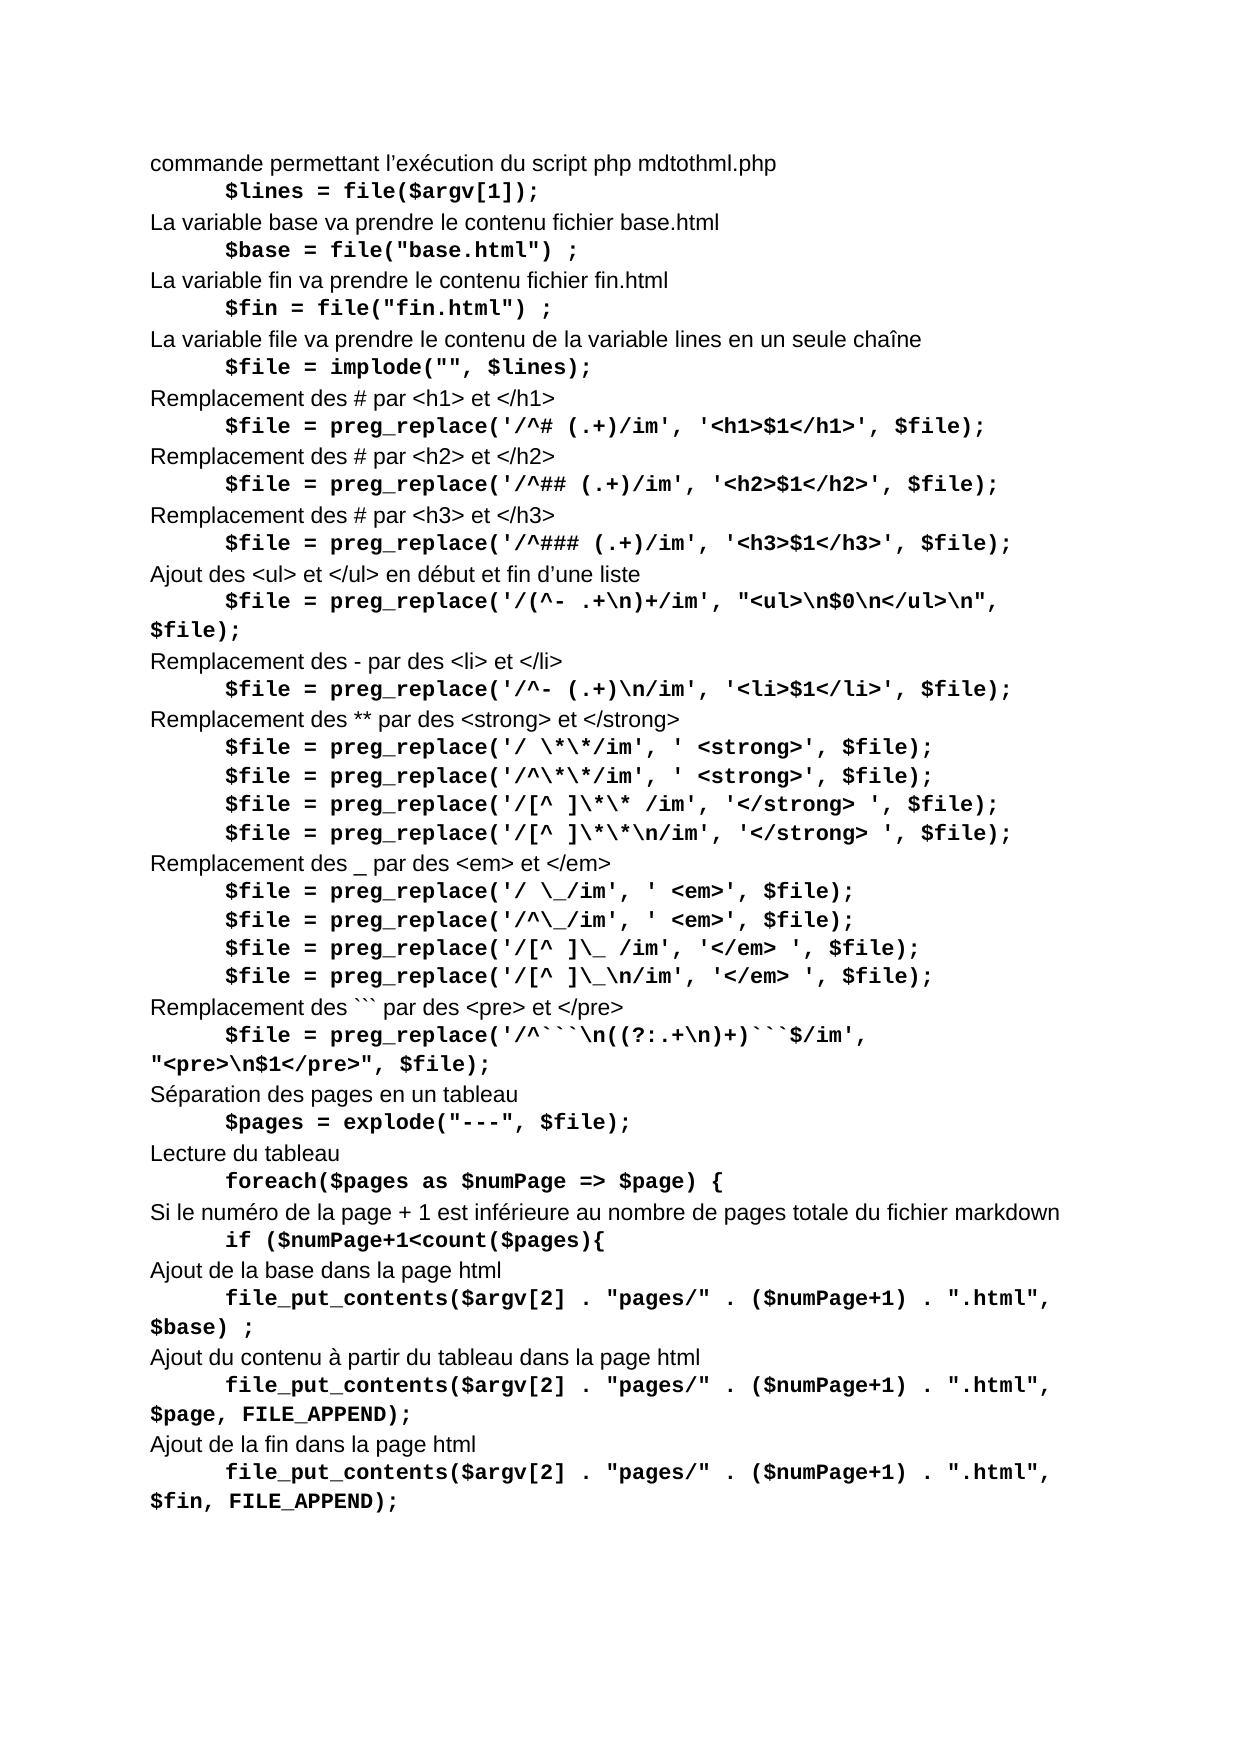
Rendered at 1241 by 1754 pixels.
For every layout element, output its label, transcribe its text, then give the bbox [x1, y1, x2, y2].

text La variable fin va prendre le contenu fichier fin.html [150, 267, 1090, 294]
text Remplacement des # par <h1> et </h1> [150, 384, 1090, 411]
text Remplacement des - par des <li> et </li> [150, 648, 1090, 674]
text $file = preg_replace('/^\*\*/im', ' <strong>', $file); [150, 765, 1090, 790]
text Ajout des <ul> et </ul> en début et fin d’une liste [150, 561, 1090, 587]
text $file = preg_replace('/^- (.+)\n/im', '<li>$1</li>', $file); [150, 678, 1090, 703]
text $file = preg_replace('/^# (.+)/im', '<h1>$1</h1>', $file); [150, 415, 1090, 439]
text Ajout de la fin dans la page html [150, 1431, 1090, 1458]
text Ajout de la base dans la page html [150, 1257, 1090, 1283]
text Remplacement des # par <h3> et </h3> [150, 502, 1090, 528]
text Remplacement des ``` par des <pre> et </pre> [150, 994, 1090, 1021]
text $file = preg_replace('/[^ ]\*\*\n/im', '</strong> ', $file); [150, 822, 1090, 847]
text $file = preg_replace('/^### (.+)/im', '<h3>$1</h3>', $file); [150, 532, 1090, 557]
text $fin = file("fin.html") ; [150, 297, 1090, 322]
text La variable base va prendre le contenu fichier base.html [150, 209, 1090, 235]
text La variable file va prendre le contenu de la variable lines en un seule chaîne [150, 326, 1090, 352]
text $pages = explode("---", $file); [150, 1111, 1090, 1136]
text $file = preg_replace('/^```\n((?:.+\n)+)```$/im', "<pre>\n$1</pre>", $file); [150, 1024, 1090, 1078]
text $file = preg_replace('/ \*\*/im', ' <strong>', $file); [150, 736, 1090, 761]
text if ($numPage+1<count($pages){ [150, 1229, 1090, 1253]
text $file = preg_replace('/^\_/im', ' <em>', $file); [150, 909, 1090, 934]
text foreach($pages as $numPage => $page) { [150, 1170, 1090, 1195]
text Séparation des pages en un tableau [150, 1081, 1090, 1108]
text file_put_contents($argv[2] . "pages/" . ($numPage+1) . ".html", $page, FILE_APPEND); [150, 1374, 1090, 1428]
text $file = preg_replace('/[^ ]\_ /im', '</em> ', $file); [150, 937, 1090, 962]
text $base = file("base.html") ; [150, 239, 1090, 264]
text $file = preg_replace('/[^ ]\*\* /im', '</strong> ', $file); [150, 793, 1090, 818]
text $file = preg_replace('/^## (.+)/im', '<h2>$1</h2>', $file); [150, 473, 1090, 498]
text commande permettant l’exécution du script php mdtothml.php [150, 150, 1090, 176]
text $file = preg_replace('/(^- .+\n)+/im', "<ul>\n$0\n</ul>\n", $file); [150, 591, 1090, 644]
text Remplacement des _ par des <em> et </em> [150, 850, 1090, 877]
text $file = preg_replace('/ \_/im', ' <em>', $file); [150, 880, 1090, 905]
text Remplacement des # par <h2> et </h2> [150, 443, 1090, 469]
text $file = implode("", $lines); [150, 356, 1090, 381]
text Ajout du contenu à partir du tableau dans la page html [150, 1344, 1090, 1371]
text Remplacement des ** par des <strong> et </strong> [150, 706, 1090, 733]
text $file = preg_replace('/[^ ]\_\n/im', '</em> ', $file); [150, 966, 1090, 991]
text $lines = file($argv[1]); [150, 180, 1090, 205]
text file_put_contents($argv[2] . "pages/" . ($numPage+1) . ".html", $base) ; [150, 1287, 1090, 1341]
text Si le numéro de la page + 1 est inférieure au nombre de pages totale du fichier markdown [150, 1198, 1090, 1225]
text Lecture du tableau [150, 1140, 1090, 1166]
text file_put_contents($argv[2] . "pages/" . ($numPage+1) . ".html", $fin, FILE_APPEND); [150, 1462, 1090, 1515]
